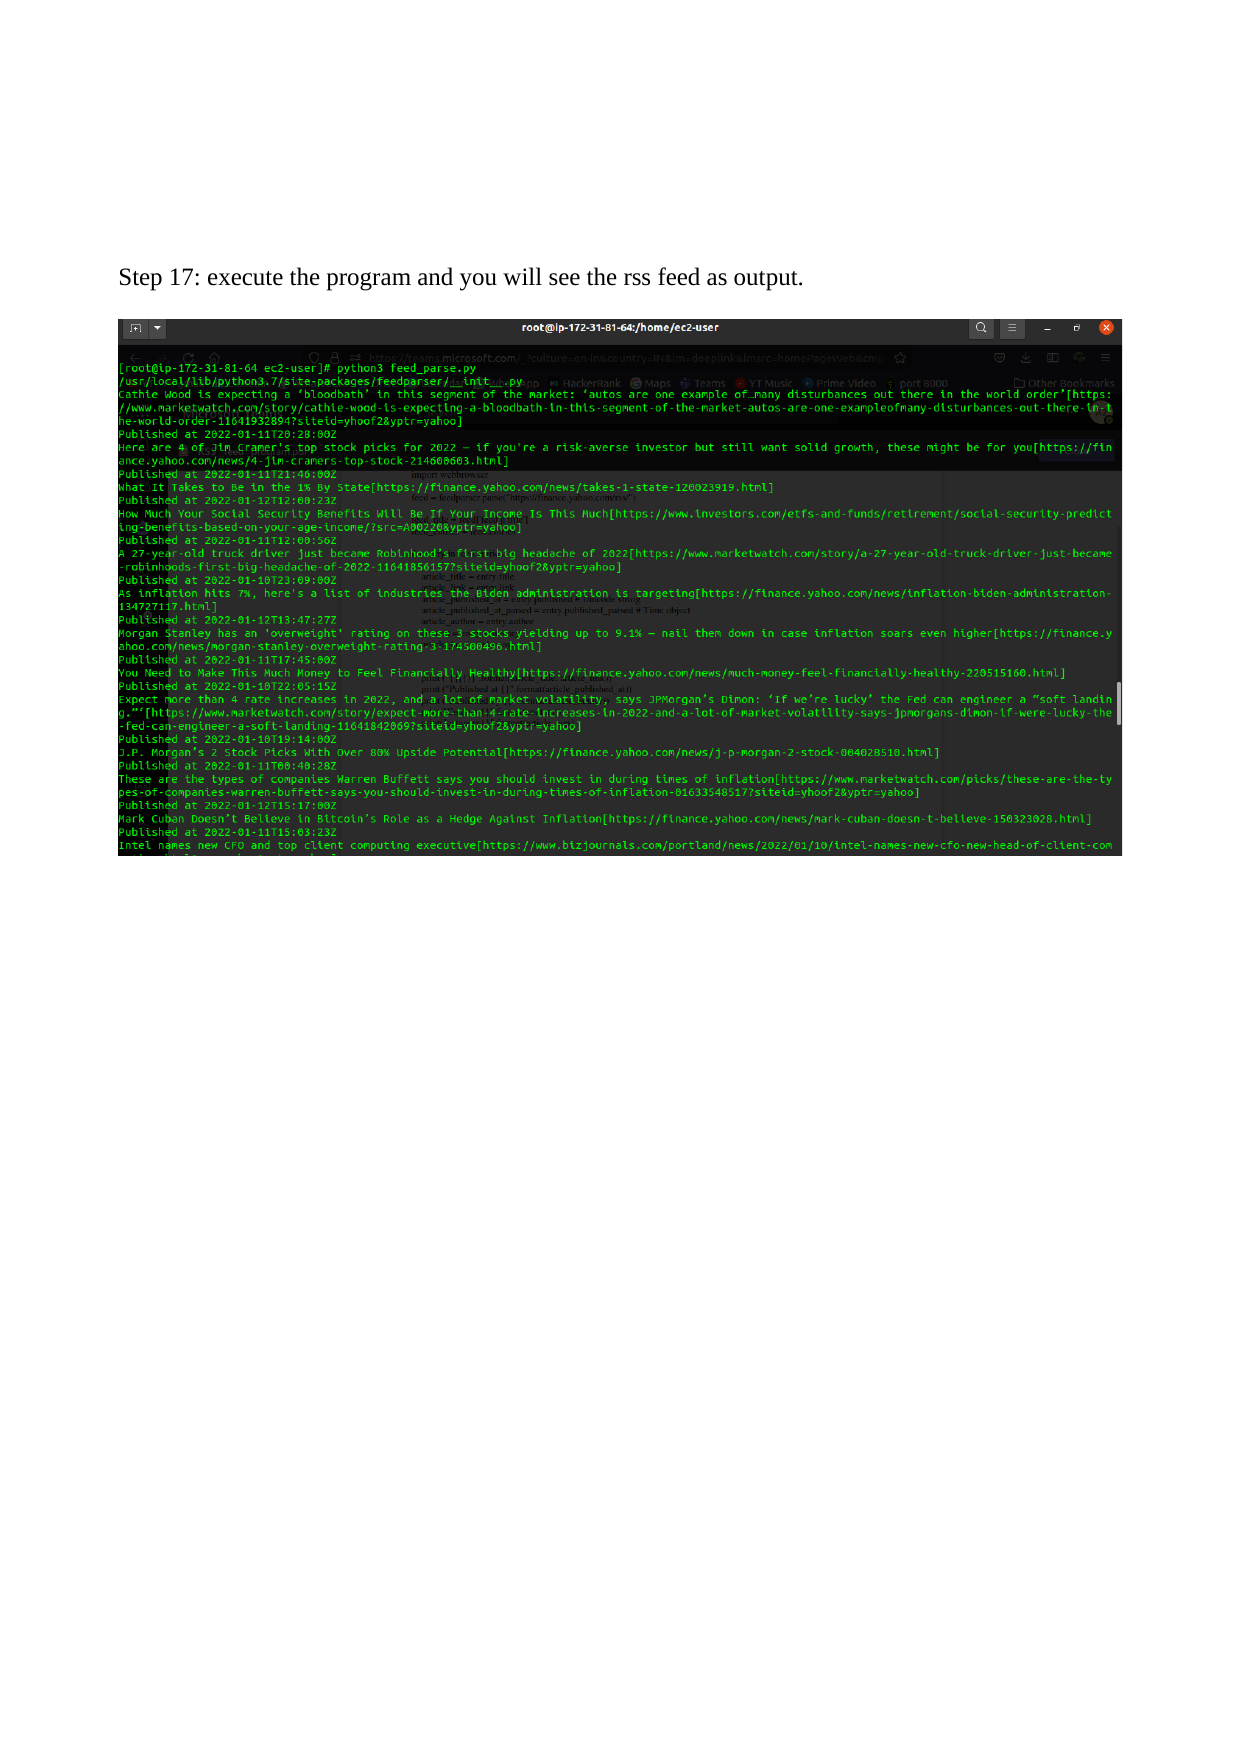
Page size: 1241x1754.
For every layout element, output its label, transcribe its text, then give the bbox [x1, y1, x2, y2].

text Step 17: execute the program and you will see the rss feed as output. [118, 262, 1122, 291]
picture [118, 319, 1123, 856]
